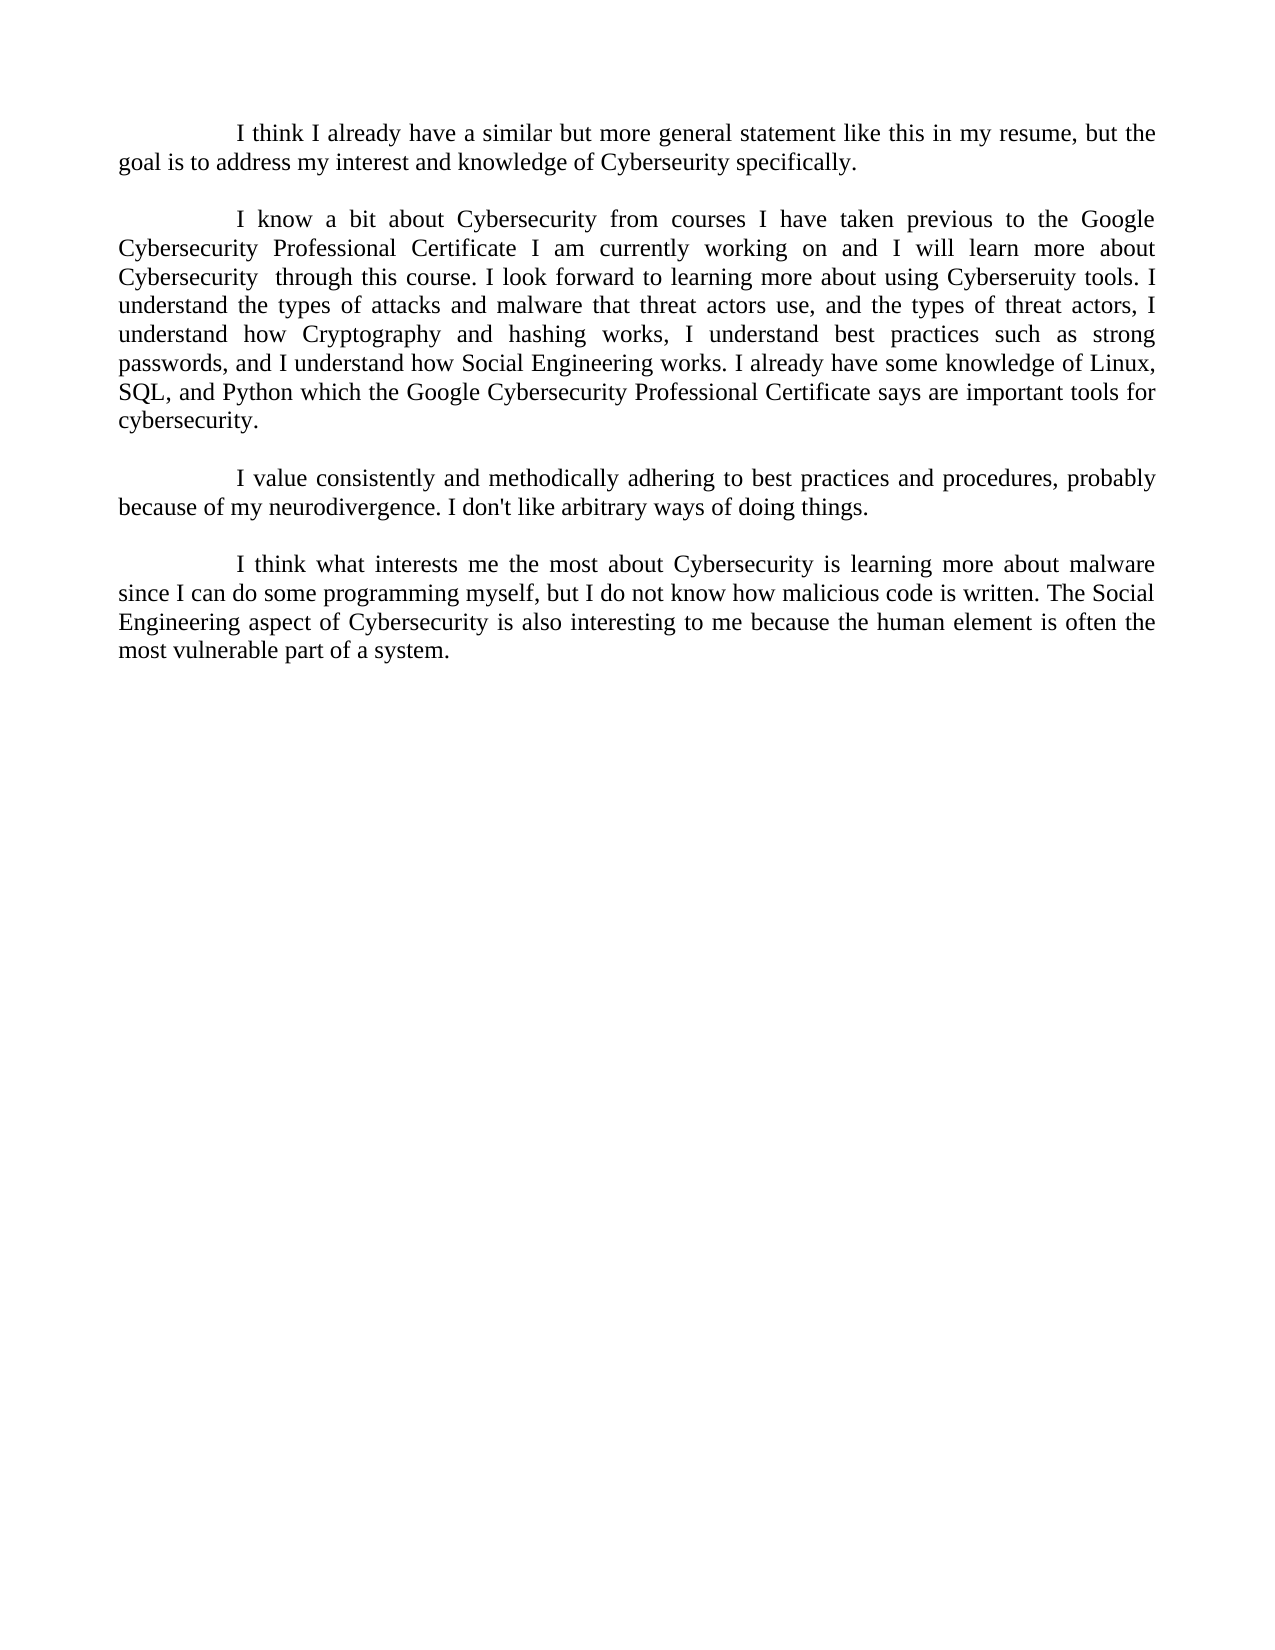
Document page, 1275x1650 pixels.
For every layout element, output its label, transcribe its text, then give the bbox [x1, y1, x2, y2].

text I know a bit about Cybersecurity from courses I have taken previous to the Google Cybersecurity Professional Certificate I am currently working on and I will learn more about Cybersecurity through this course. I look forward to learning more about using Cyberseruity tools. I understand the types of attacks and malware that threat actors use, and the types of threat actors, I understand how Cryptography and hashing works, I understand best practices such as strong passwords, and I understand how Social Engineering works. I already have some knowledge of Linux, SQL, and Python which the Google Cybersecurity Professional Certificate says are important tools for cybersecurity. [118, 204, 1157, 434]
text I think I already have a similar but more general statement like this in my resume, but the goal is to address my interest and knowledge of Cyberseurity specifically. [118, 118, 1157, 176]
text I value consistently and methodically adhering to best practices and procedures, probably because of my neurodivergence. I don't like arbitrary ways of doing things. [118, 463, 1157, 521]
text I think what interests me the most about Cybersecurity is learning more about malware since I can do some programming myself, but I do not know how malicious code is written. The Social Engineering aspect of Cybersecurity is also interesting to me because the human element is often the most vulnerable part of a system. [118, 549, 1157, 664]
